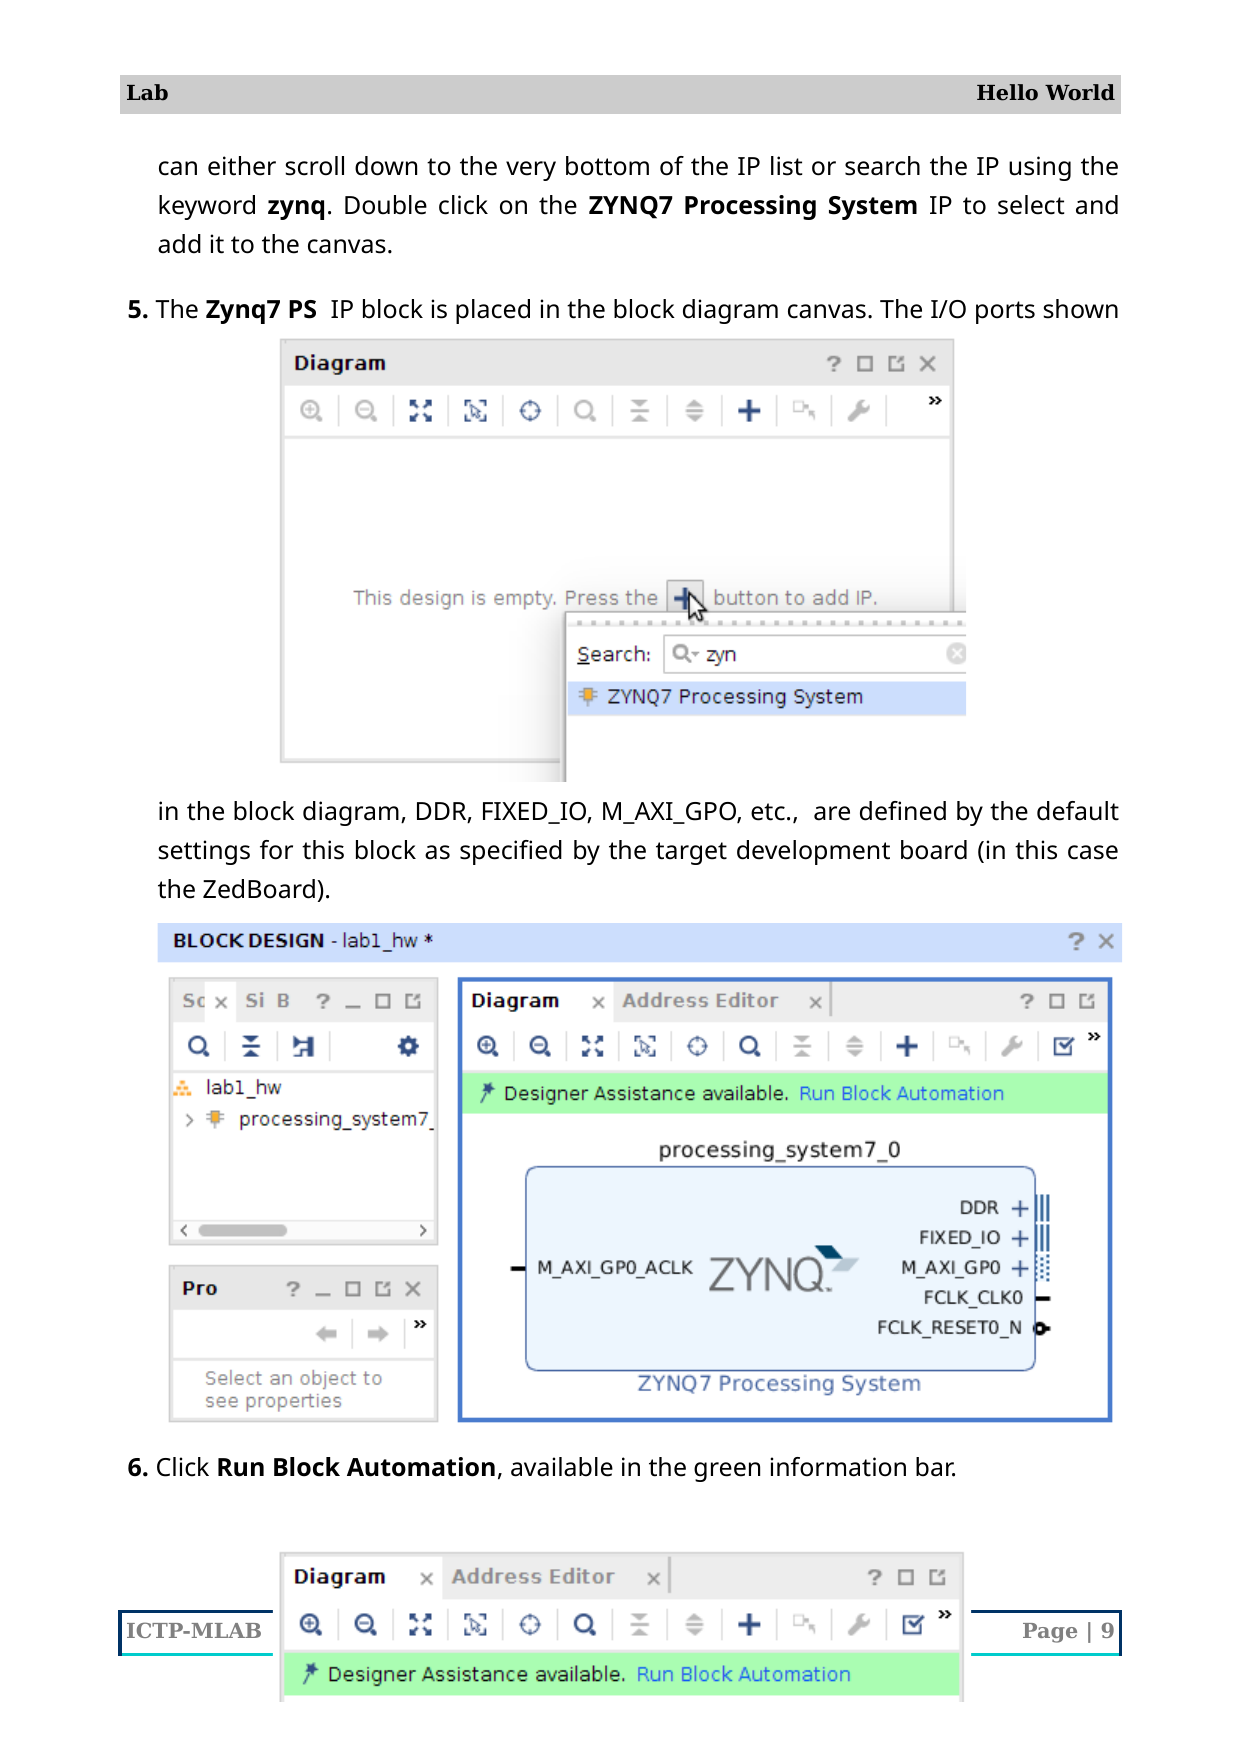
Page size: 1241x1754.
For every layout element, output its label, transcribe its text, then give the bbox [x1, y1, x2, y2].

list can either scroll down to the very bottom of the IP list or search the IP using the keyword zynq. Double click on the ZYNQ7 Processing System IP to select and add it to the canvas. [157, 148, 1121, 261]
picture [272, 1546, 972, 1702]
list Click Run Block Automation, available in the green information bar. [127, 959, 1121, 1484]
list The Zynq7 PS IP block is placed in the block diagram canvas. The I/O ports shown in the block diagram, DDR, FIXED_IO, M_AXI_GPO, etc., are defined by the default settings for this block as specified by the target development board (in this case the ZedBoard). [127, 292, 1121, 906]
picture [157, 923, 1123, 1430]
picture [274, 328, 967, 782]
